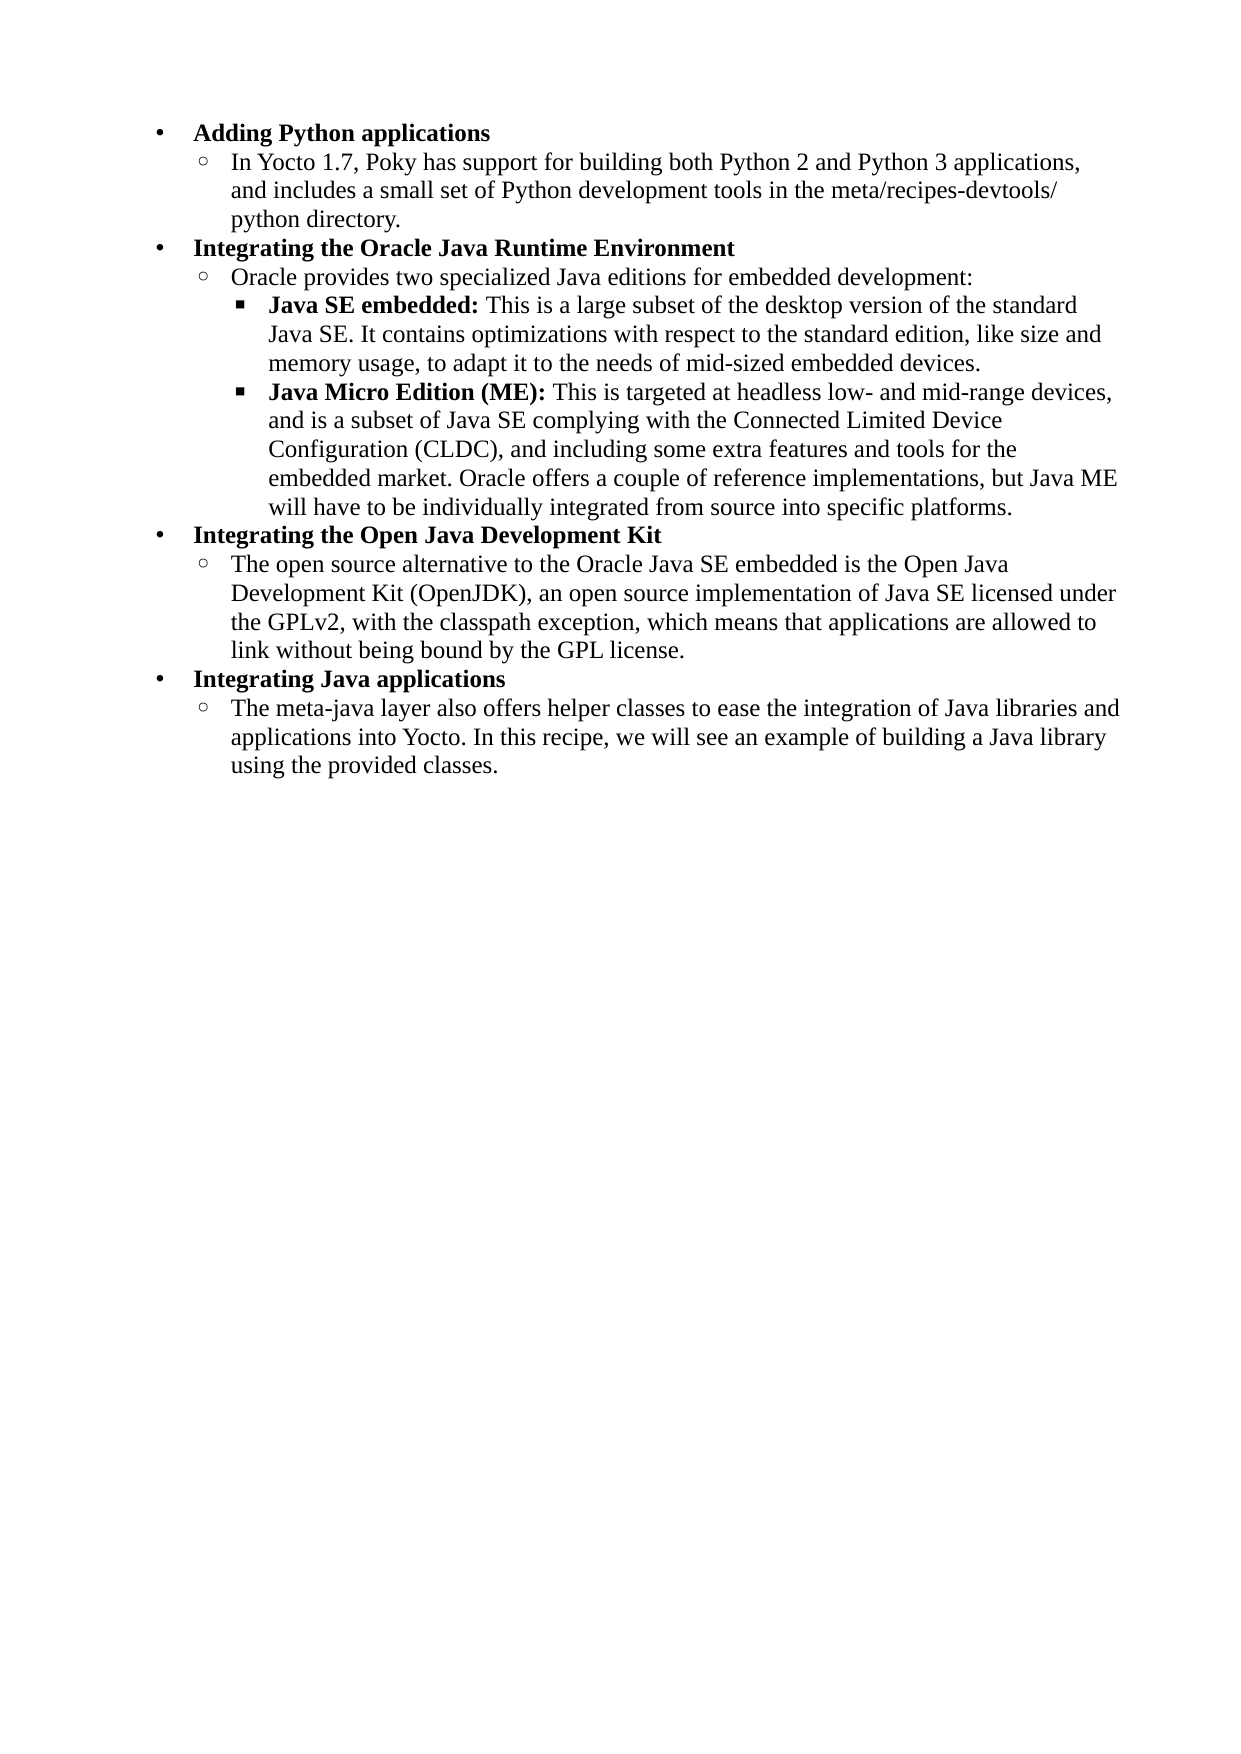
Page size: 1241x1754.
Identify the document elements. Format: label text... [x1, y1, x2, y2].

list Adding Python applications [156, 118, 1122, 147]
list The meta-java layer also offers helper classes to ease the integration of Java libraries and applications into Yocto. In this recipe, we will see an example of building a Java library using the provided classes. [193, 693, 1122, 779]
list In Yocto 1.7, Poky has support for building both Python 2 and Python 3 applications, and includes a small set of Python development tools in the meta/recipes-devtools/ python directory. [193, 147, 1122, 233]
list Integrating Java applications [156, 664, 1122, 693]
list The open source alternative to the Oracle Java SE embedded is the Open Java Development Kit (OpenJDK), an open source implementation of Java SE licensed under the GPLv2, with the classpath exception, which means that applications are allowed to link without being bound by the GPL license. [193, 549, 1122, 664]
list Java Micro Edition (ME): This is targeted at headless low- and mid-range devices, and is a subset of Java SE complying with the Connected Limited Device Configuration (CLDC), and including some extra features and tools for the embedded market. Oracle offers a couple of reference implementations, but Java ME will have to be individually integrated from source into specific platforms. [231, 377, 1122, 521]
list Java SE embedded: This is a large subset of the desktop version of the standard Java SE. It contains optimizations with respect to the standard edition, like size and memory usage, to adapt it to the needs of mid-sized embedded devices. [231, 291, 1122, 377]
list Integrating the Open Java Development Kit [156, 521, 1122, 549]
list Oracle provides two specialized Java editions for embedded development: [193, 262, 1122, 291]
list Integrating the Oracle Java Runtime Environment [156, 233, 1122, 262]
